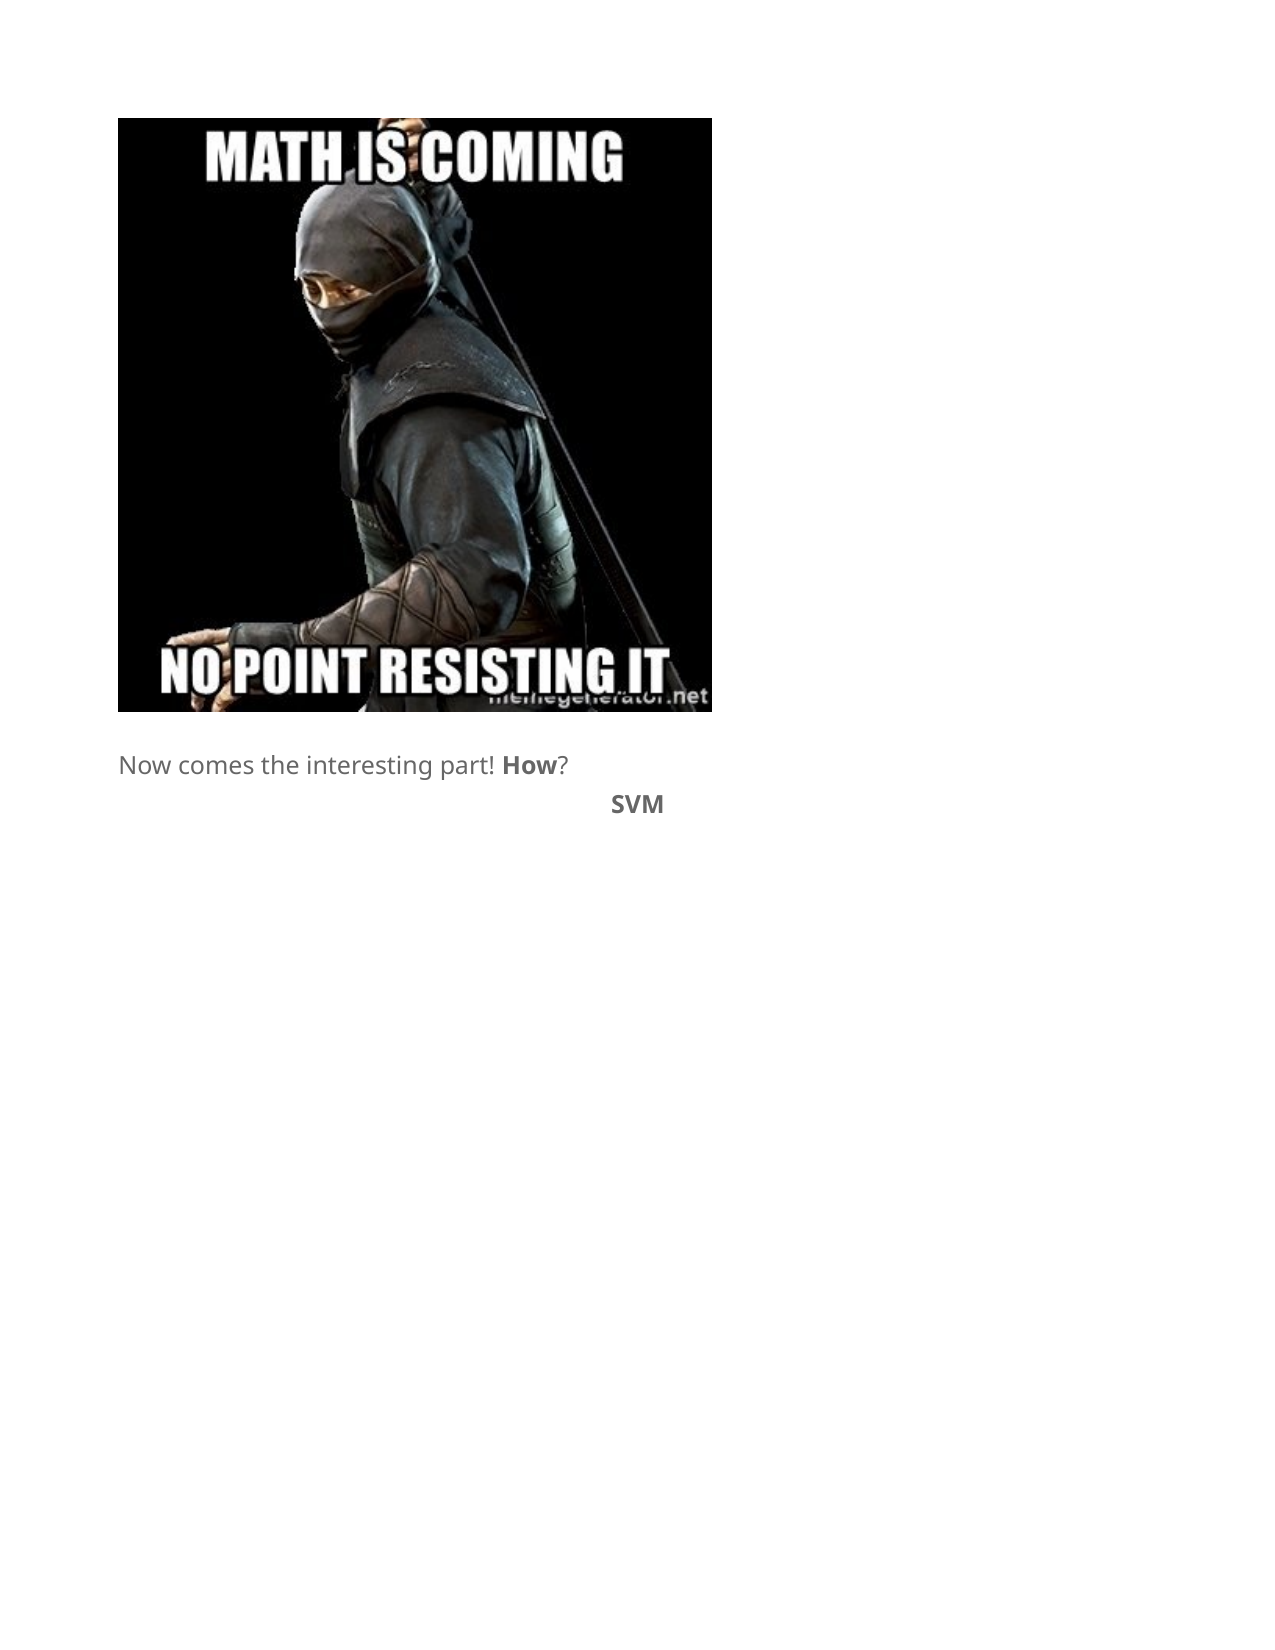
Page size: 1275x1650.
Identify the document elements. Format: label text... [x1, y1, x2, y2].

text Now comes the interesting part! How? [118, 747, 1157, 781]
text SVM [118, 787, 1157, 821]
picture [118, 118, 712, 712]
